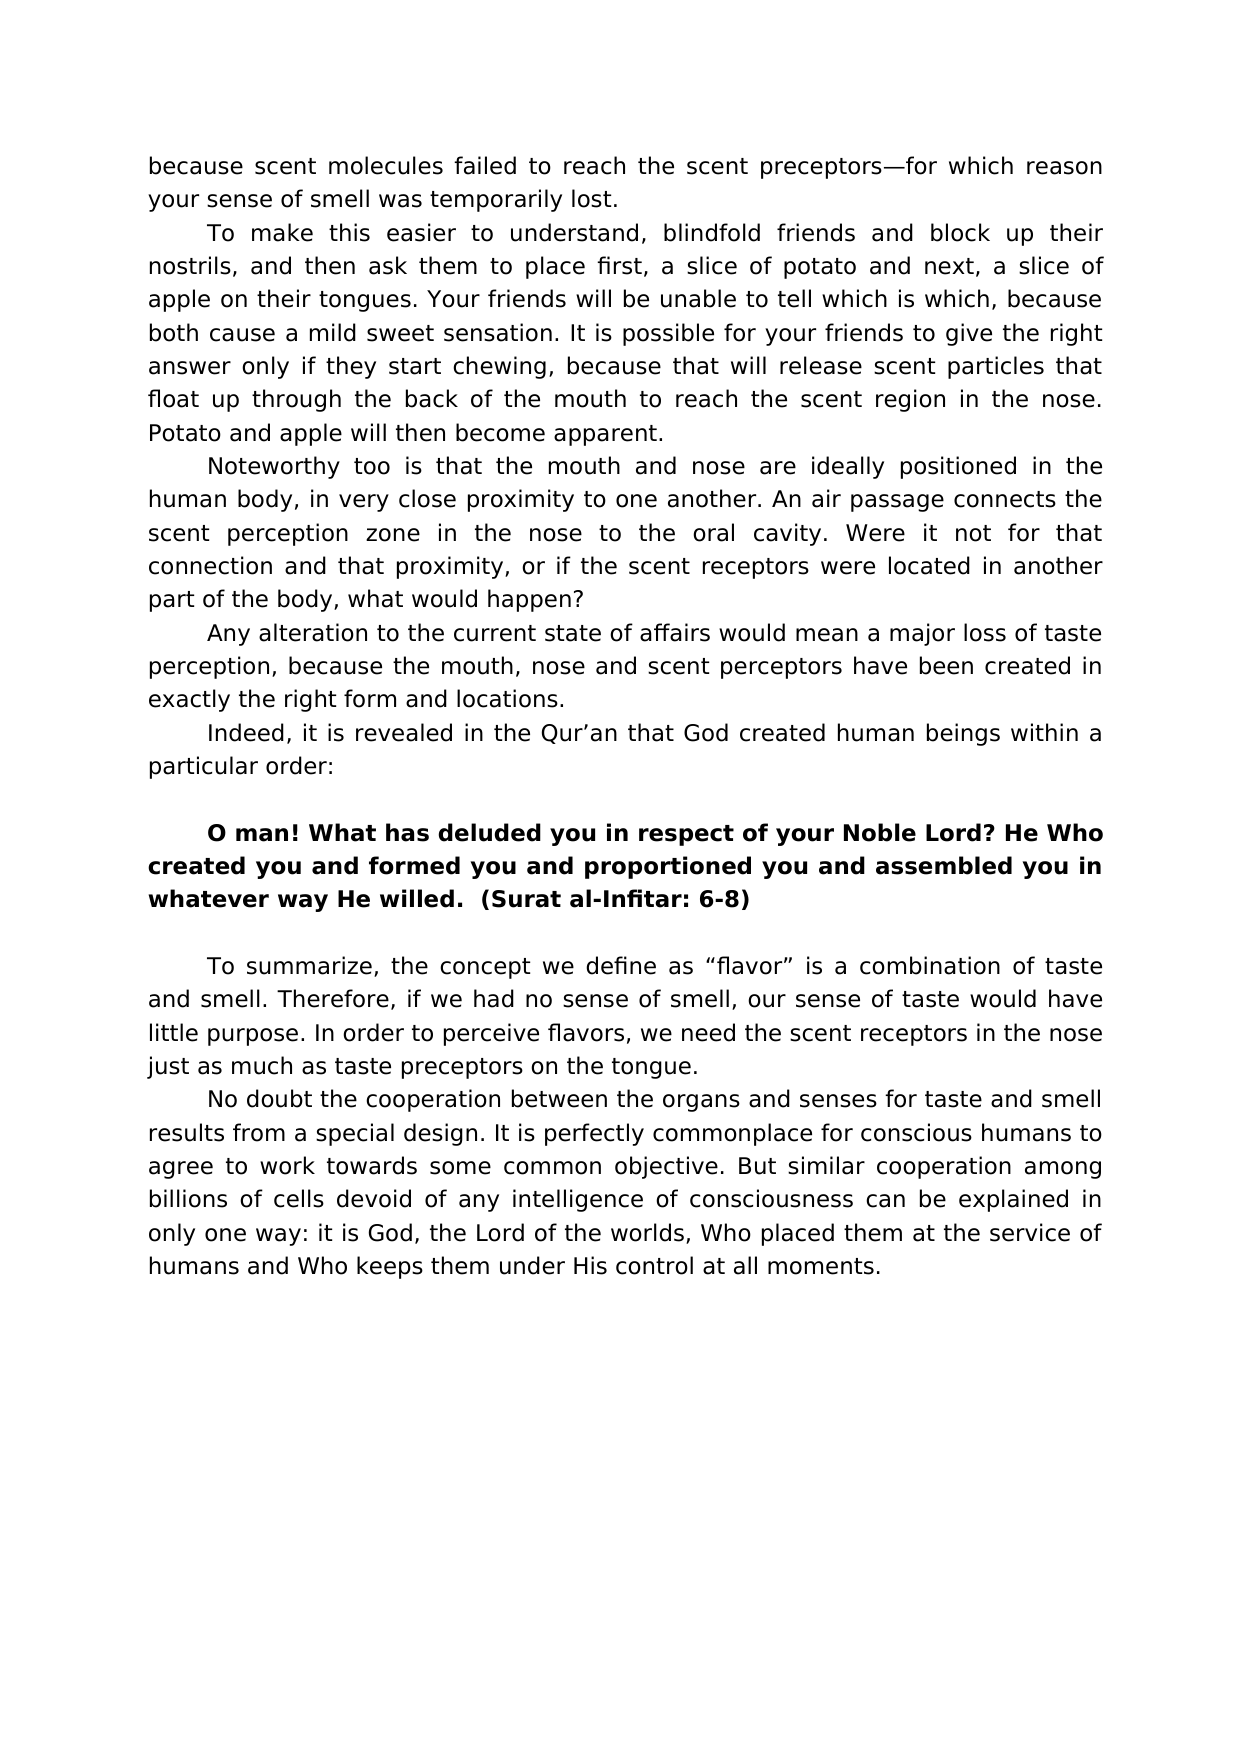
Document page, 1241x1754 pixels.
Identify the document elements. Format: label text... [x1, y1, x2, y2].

text O man! What has deluded you in respect of your Noble Lord? He Who created you and formed you and proportioned you and assembled you in whatever way He willed. (Surat al-Infitar: 6-8) [148, 814, 1104, 914]
text Noteworthy too is that the mouth and nose are ideally positioned in the human body, in very close proximity to one another. An air passage connects the scent perception zone in the nose to the oral cavity. Were it not for that connection and that proximity, or if the scent receptors were located in another part of the body, what would happen? [148, 448, 1104, 614]
text Any alteration to the current state of affairs would mean a major loss of taste perception, because the mouth, nose and scent perceptors have been created in exactly the right form and locations. [148, 614, 1104, 714]
text No doubt the cooperation between the organs and senses for taste and smell results from a special design. It is perfectly commonplace for conscious humans to agree to work towards some common objective. But similar cooperation among billions of cells devoid of any intelligence of consciousness can be explained in only one way: it is God, the Lord of the worlds, Who placed them at the service of humans and Who keeps them under His control at all moments. [148, 1081, 1104, 1281]
text To make this easier to understand, blindfold friends and block up their nostrils, and then ask them to place first, a slice of potato and next, a slice of apple on their tongues. Your friends will be unable to tell which is which, because both cause a mild sweet sensation. It is possible for your friends to give the right answer only if they start chewing, because that will release scent particles that float up through the back of the mouth to reach the scent region in the nose. Potato and apple will then become apparent. [148, 214, 1104, 448]
text Indeed, it is revealed in the Qur’an that God created human beings within a particular order: [148, 714, 1104, 781]
text because scent molecules failed to reach the scent preceptors—for which reason your sense of smell was temporarily lost. [148, 148, 1104, 214]
text To summarize, the concept we define as “flavor” is a combination of taste and smell. Therefore, if we had no sense of smell, our sense of taste would have little purpose. In order to perceive flavors, we need the scent receptors in the nose just as much as taste preceptors on the tongue. [148, 948, 1104, 1081]
